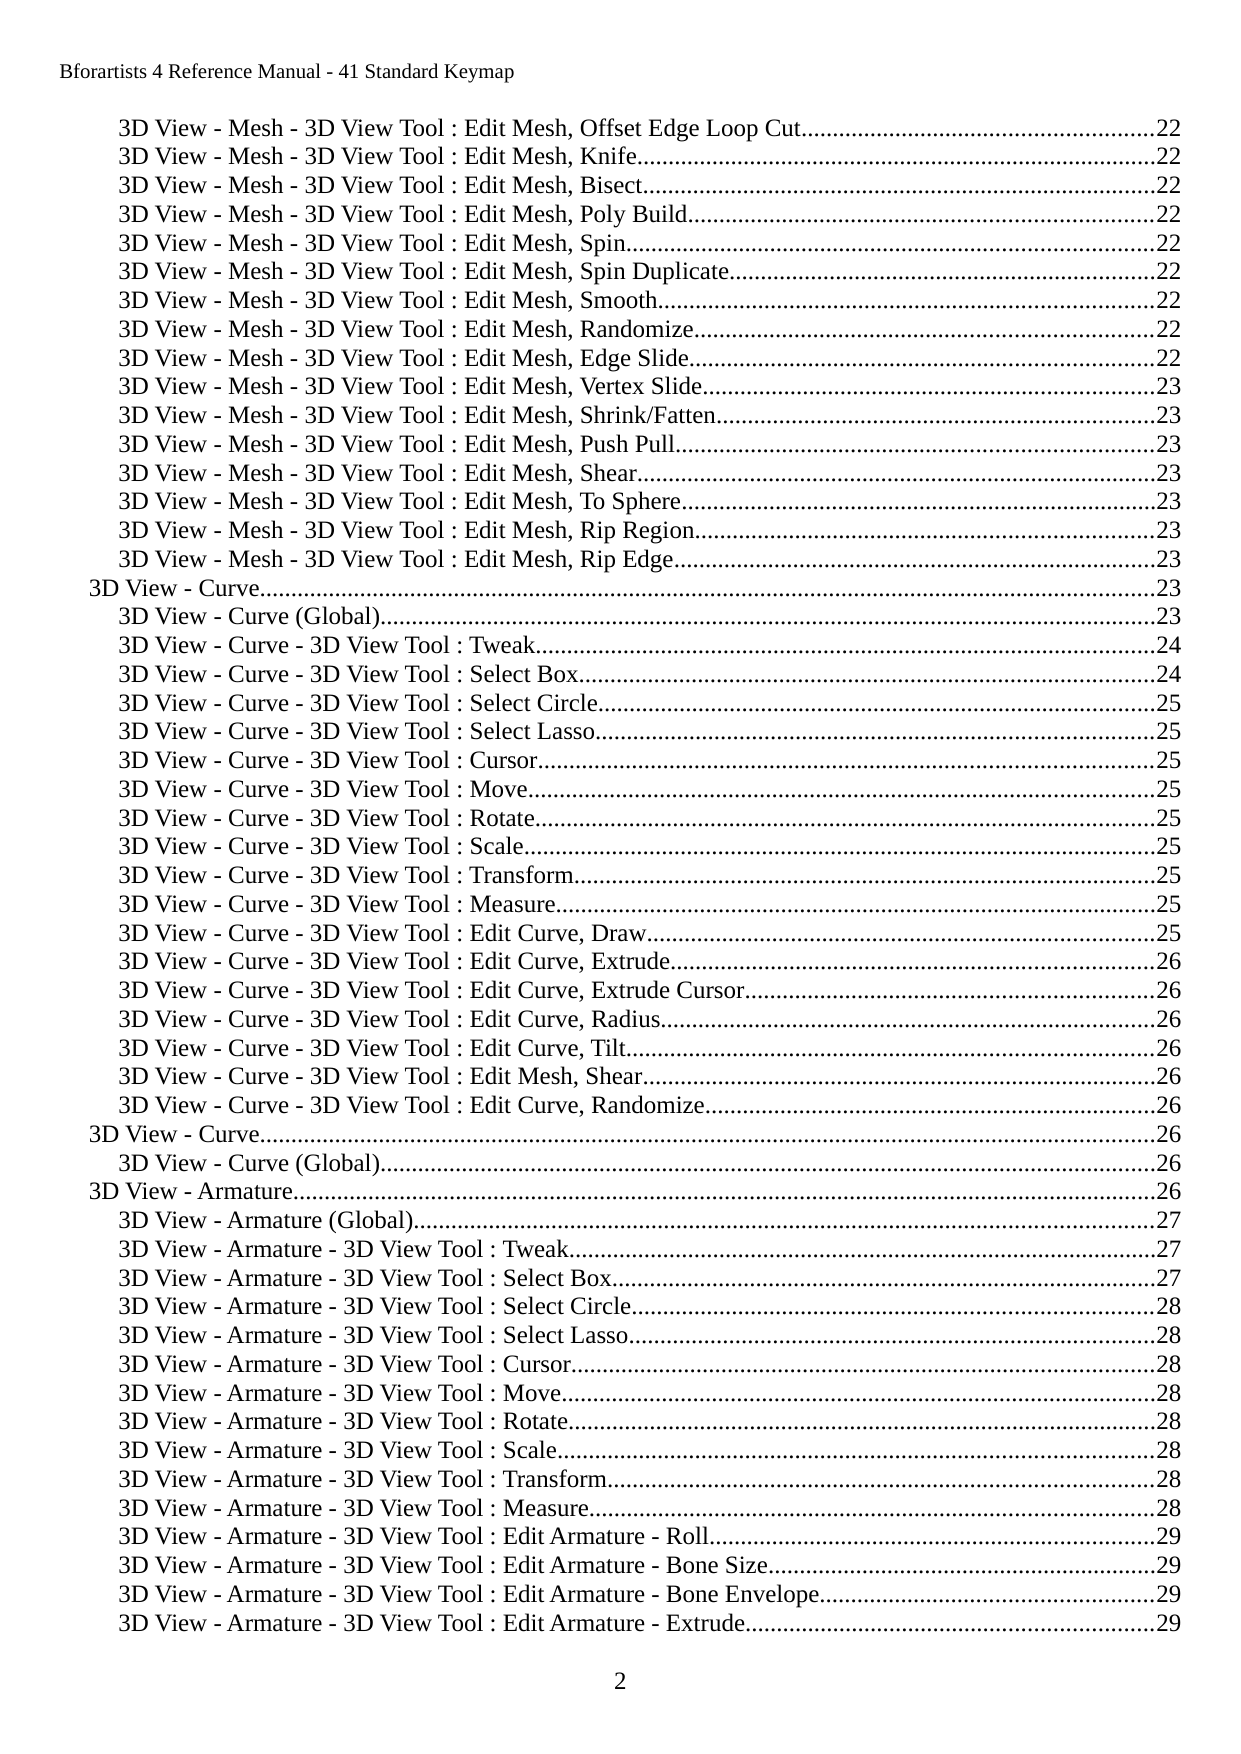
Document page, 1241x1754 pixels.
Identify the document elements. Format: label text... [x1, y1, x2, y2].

text 3D View - Armature - 3D View Tool : Rotate 28 [118, 1406, 1181, 1435]
text 3D View - Curve - 3D View Tool : Edit Curve, Draw 25 [118, 918, 1181, 946]
text 3D View - Curve - 3D View Tool : Tweak 24 [118, 630, 1181, 659]
text 3D View - Mesh - 3D View Tool : Edit Mesh, Spin Duplicate 22 [118, 256, 1181, 285]
text 3D View - Curve - 3D View Tool : Edit Curve, Tilt 26 [118, 1033, 1181, 1061]
text 3D View - Curve (Global) 23 [118, 601, 1181, 630]
text 3D View - Armature - 3D View Tool : Edit Armature - Bone Size 29 [118, 1550, 1181, 1579]
text 3D View - Mesh - 3D View Tool : Edit Mesh, Vertex Slide 23 [118, 371, 1181, 400]
text 3D View - Armature - 3D View Tool : Select Box 27 [118, 1263, 1181, 1291]
text 3D View - Mesh - 3D View Tool : Edit Mesh, Push Pull 23 [118, 429, 1181, 458]
text 3D View - Armature - 3D View Tool : Move 28 [118, 1378, 1181, 1406]
text 3D View - Curve - 3D View Tool : Edit Curve, Randomize 26 [118, 1090, 1181, 1119]
text 3D View - Mesh - 3D View Tool : Edit Mesh, Smooth 22 [118, 285, 1181, 314]
text 3D View - Curve - 3D View Tool : Transform 25 [118, 860, 1181, 889]
text 3D View - Mesh - 3D View Tool : Edit Mesh, Rip Region 23 [118, 515, 1181, 544]
text 3D View - Armature - 3D View Tool : Cursor 28 [118, 1349, 1181, 1378]
text 3D View - Mesh - 3D View Tool : Edit Mesh, Spin 22 [118, 228, 1181, 256]
text 3D View - Curve - 3D View Tool : Select Lasso 25 [118, 716, 1181, 745]
text 3D View - Curve (Global) 26 [118, 1148, 1181, 1176]
text 3D View - Armature - 3D View Tool : Edit Armature - Extrude 29 [118, 1608, 1181, 1636]
text 3D View - Mesh - 3D View Tool : Edit Mesh, Poly Build 22 [118, 199, 1181, 228]
text 3D View - Curve - 3D View Tool : Rotate 25 [118, 803, 1181, 831]
text 3D View - Mesh - 3D View Tool : Edit Mesh, Knife 22 [118, 141, 1181, 170]
text 3D View - Curve - 3D View Tool : Select Circle 25 [118, 688, 1181, 716]
text 3D View - Curve - 3D View Tool : Measure 25 [118, 889, 1181, 918]
text 3D View - Armature (Global) 27 [118, 1205, 1181, 1234]
text 3D View - Mesh - 3D View Tool : Edit Mesh, Edge Slide 22 [118, 343, 1181, 371]
text 3D View - Mesh - 3D View Tool : Edit Mesh, Bisect 22 [118, 170, 1181, 199]
text 3D View - Armature - 3D View Tool : Select Circle 28 [118, 1291, 1181, 1320]
text 3D View - Armature - 3D View Tool : Scale 28 [118, 1435, 1181, 1464]
text 3D View - Armature - 3D View Tool : Select Lasso 28 [118, 1320, 1181, 1349]
text 3D View - Curve 26 [88, 1119, 1181, 1148]
text 3D View - Armature - 3D View Tool : Edit Armature - Bone Envelope 29 [118, 1579, 1181, 1608]
text 3D View - Armature - 3D View Tool : Transform 28 [118, 1464, 1181, 1493]
text 3D View - Armature - 3D View Tool : Edit Armature - Roll 29 [118, 1521, 1181, 1550]
text 3D View - Curve - 3D View Tool : Edit Curve, Extrude Cursor 26 [118, 975, 1181, 1004]
text 3D View - Mesh - 3D View Tool : Edit Mesh, Shrink/Fatten 23 [118, 400, 1181, 429]
text 3D View - Curve - 3D View Tool : Scale 25 [118, 831, 1181, 860]
text 3D View - Curve - 3D View Tool : Edit Curve, Radius 26 [118, 1004, 1181, 1033]
text 3D View - Curve - 3D View Tool : Cursor 25 [118, 745, 1181, 774]
text 3D View - Curve - 3D View Tool : Select Box 24 [118, 659, 1181, 688]
text 3D View - Mesh - 3D View Tool : Edit Mesh, Randomize 22 [118, 314, 1181, 343]
text 3D View - Curve - 3D View Tool : Edit Mesh, Shear 26 [118, 1061, 1181, 1090]
text 3D View - Curve 23 [88, 573, 1181, 601]
text 3D View - Mesh - 3D View Tool : Edit Mesh, Shear 23 [118, 458, 1181, 486]
text 3D View - Mesh - 3D View Tool : Edit Mesh, To Sphere 23 [118, 486, 1181, 515]
text 3D View - Curve - 3D View Tool : Move 25 [118, 774, 1181, 803]
text 3D View - Armature - 3D View Tool : Measure 28 [118, 1493, 1181, 1521]
text 3D View - Mesh - 3D View Tool : Edit Mesh, Rip Edge 23 [118, 544, 1181, 573]
text 3D View - Mesh - 3D View Tool : Edit Mesh, Offset Edge Loop Cut 22 [118, 113, 1181, 141]
text 3D View - Armature 26 [88, 1176, 1181, 1205]
text 3D View - Curve - 3D View Tool : Edit Curve, Extrude 26 [118, 946, 1181, 975]
text 3D View - Armature - 3D View Tool : Tweak 27 [118, 1234, 1181, 1263]
